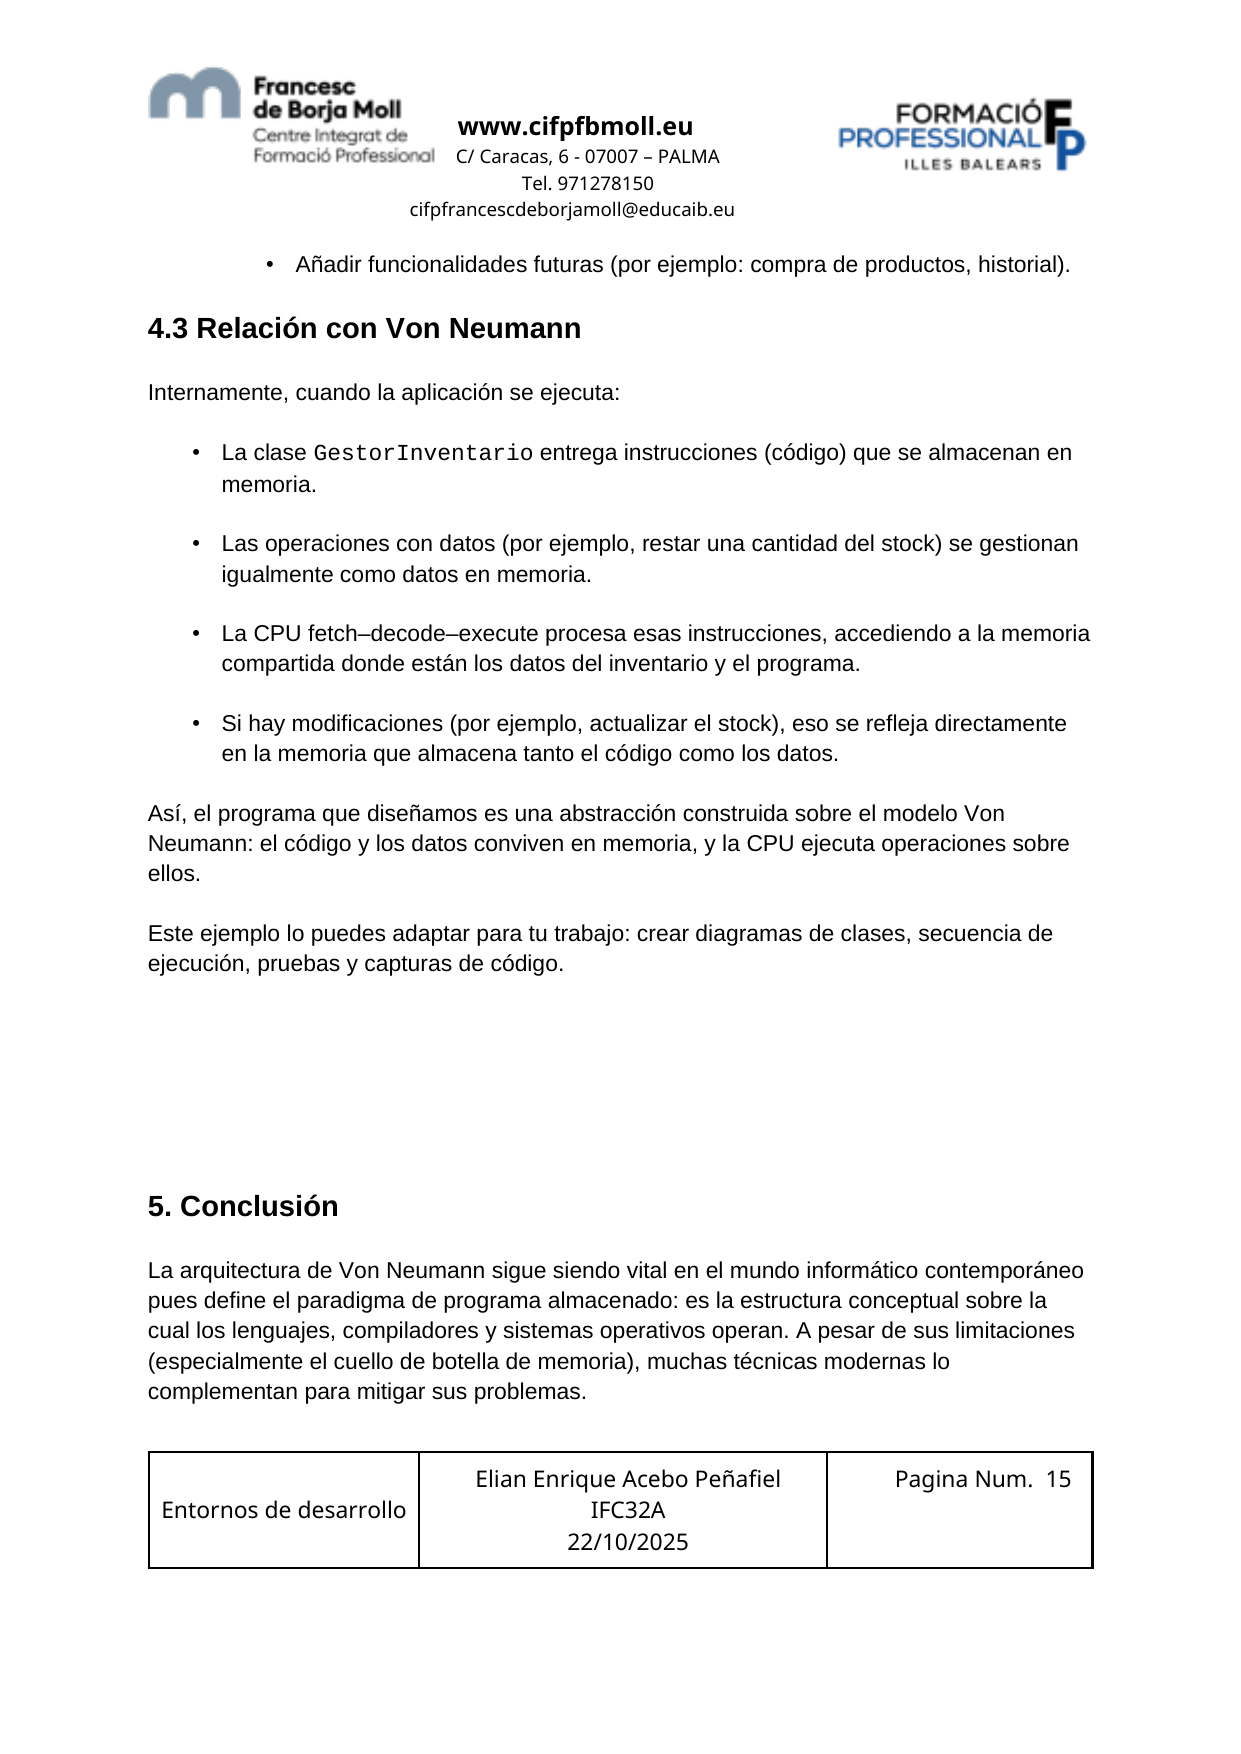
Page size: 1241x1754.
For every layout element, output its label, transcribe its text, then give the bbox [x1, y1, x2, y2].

text Internamente, cuando la aplicación se ejecuta: [148, 379, 1093, 405]
list Si hay modificaciones (por ejemplo, actualizar el stock), eso se refleja directamente en la memoria que almacena tanto el código como los datos. [192, 710, 1093, 767]
text La arquitectura de Von Neumann sigue siendo vital en el mundo informático contemporáneo pues define el paradigma de programa almacenado: es la estructura conceptual sobre la cual los lenguajes, compiladores y sistemas operativos operan. A pesar de sus limitaciones (especialmente el cuello de botella de memoria), muchas técnicas modernas lo complementan para mitigar sus problemas. [148, 1257, 1093, 1404]
picture [147, 64, 439, 169]
picture [833, 43, 1093, 227]
list Añadir funcionalidades futuras (por ejemplo: compra de productos, historial). [266, 251, 1093, 277]
subtitle 5. Conclusión [148, 1189, 1093, 1223]
list La clase GestorInventario entrega instrucciones (código) que se almacenan en memoria. [192, 438, 1093, 497]
subtitle 4.3 Relación con Von Neumann [148, 311, 1093, 344]
text Así, el programa que diseñamos es una abstracción construida sobre el modelo Von Neumann: el código y los datos conviven en memoria, y la CPU ejecuta operaciones sobre ellos. [148, 800, 1093, 887]
text Este ejemplo lo puedes adaptar para tu trabajo: crear diagramas de clases, secuencia de ejecución, pruebas y capturas de código. [148, 920, 1093, 977]
list La CPU fetch–decode–execute procesa esas instrucciones, accediendo a la memoria compartida donde están los datos del inventario y el programa. [192, 620, 1093, 677]
list Las operaciones con datos (por ejemplo, restar una cantidad del stock) se gestionan igualmente como datos en memoria. [192, 530, 1093, 587]
